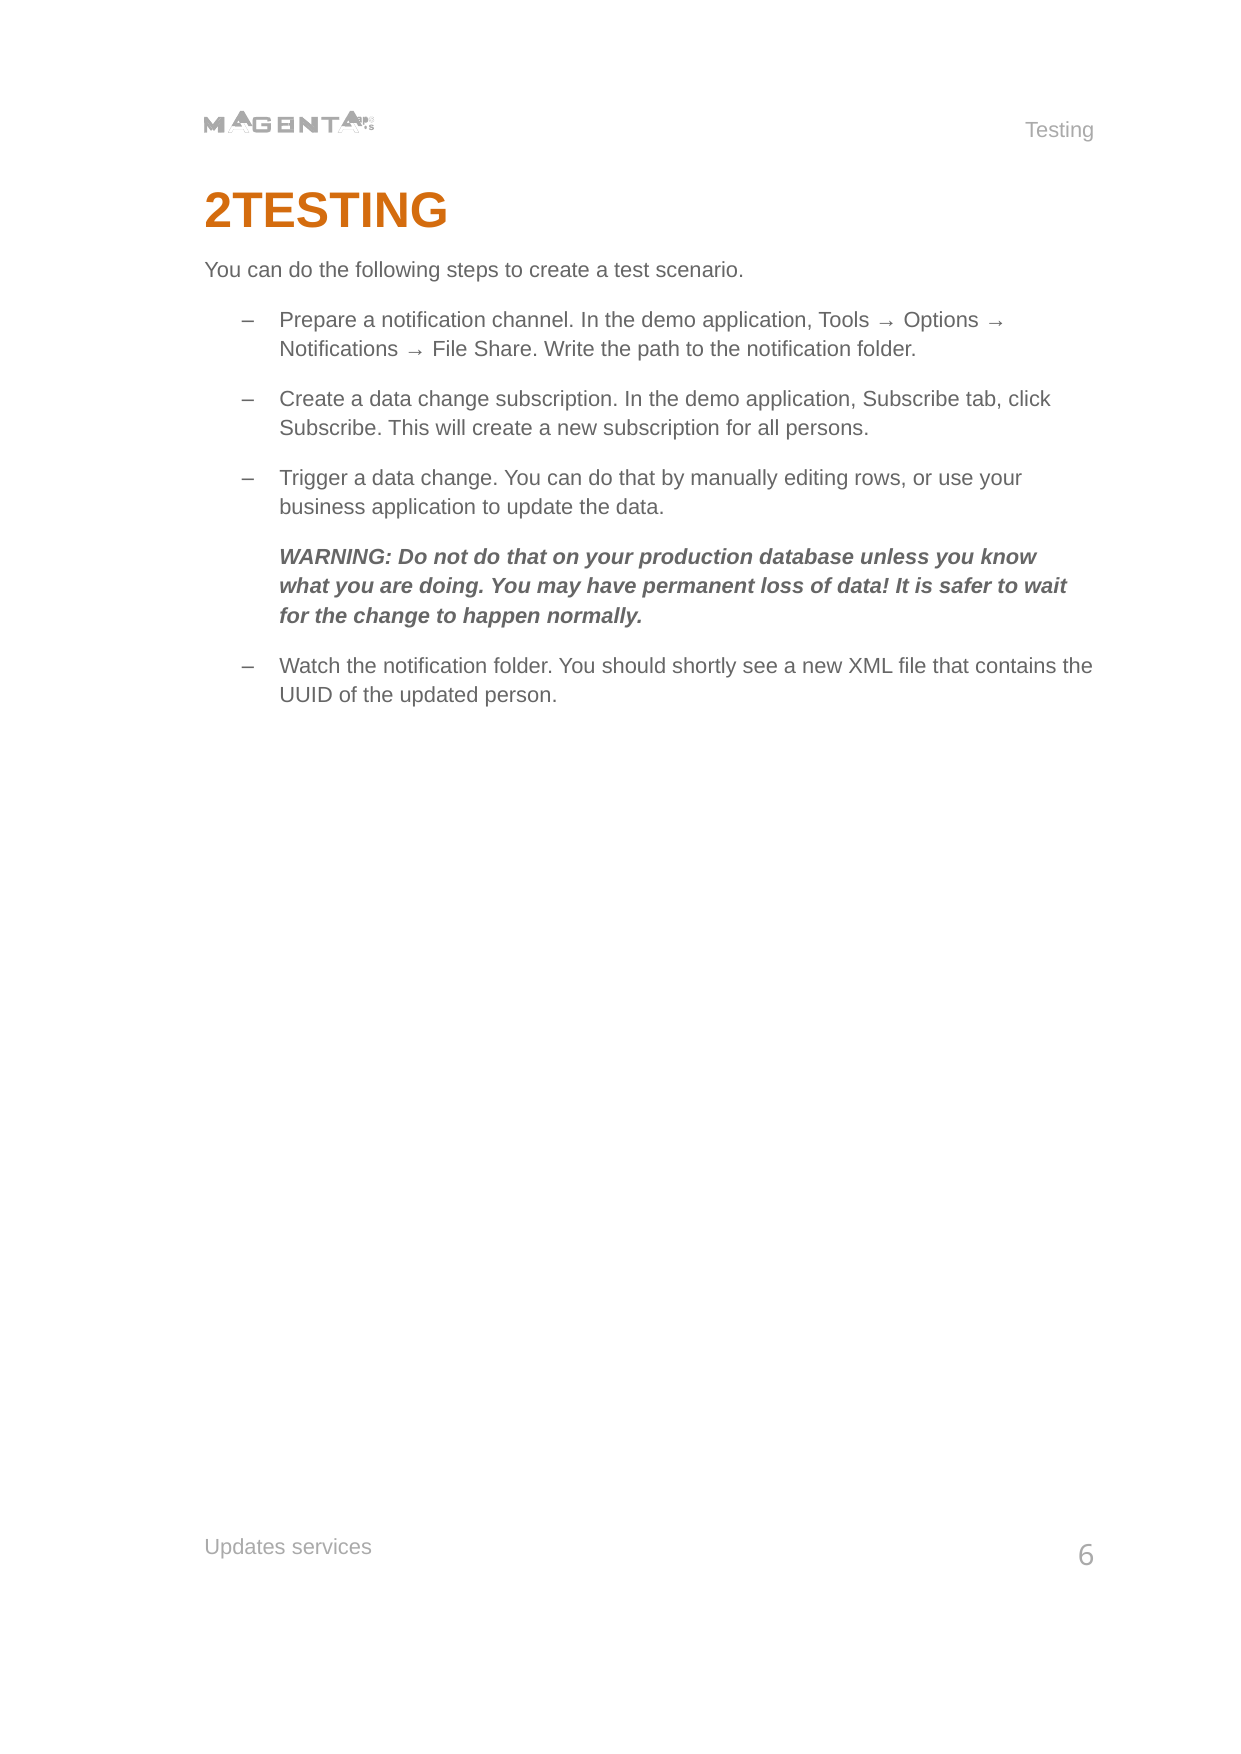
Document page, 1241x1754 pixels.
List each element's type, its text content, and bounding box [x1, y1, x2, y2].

list Trigger a data change. You can do that by manually editing rows, or use your business application to update the data. [242, 462, 1094, 521]
list Watch the notification folder. You should shortly see a new XML file that contains the UUID of the updated person. [242, 650, 1094, 708]
list Create a data change subscription. In the demo application, Subscribe tab, click Subscribe. This will create a new subscription for all persons. [242, 383, 1094, 441]
list WARNING: Do not do that on your production database unless you know what you are doing. You may have permanent loss of data! It is safer to wait for the change to happen normally. [242, 541, 1094, 629]
subtitle Testing [204, 181, 1094, 239]
text You can do the following steps to create a test scenario. [204, 254, 1094, 283]
list Prepare a notification channel. In the demo application, Tools → Options → Notifications → File Share. Write the path to the notification folder. [242, 304, 1094, 362]
